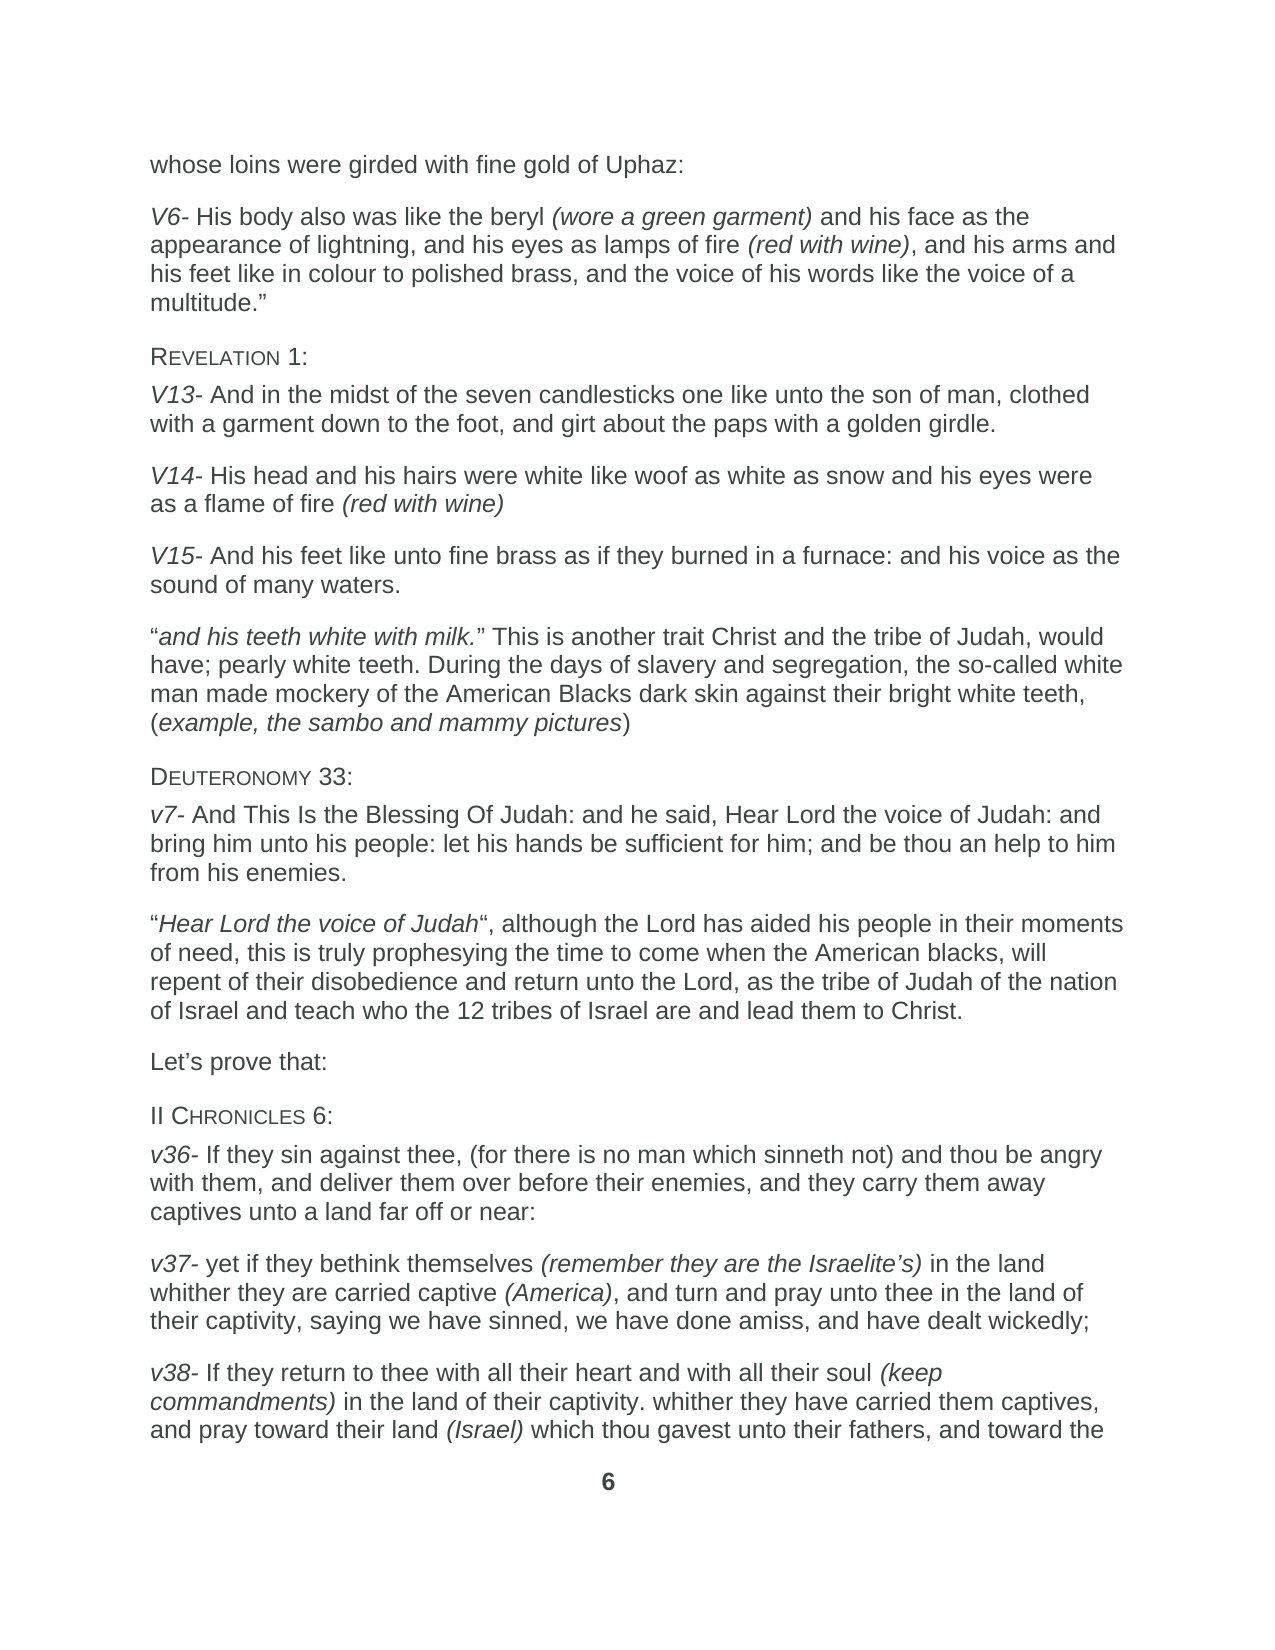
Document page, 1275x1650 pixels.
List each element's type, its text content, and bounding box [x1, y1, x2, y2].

text V14- His head and his hairs were white like woof as white as snow and his eyes were as a flame of fire (red with wine) [150, 461, 1125, 518]
text v37- yet if they bethink themselves (remember they are the Israelite’s) in the land whither they are carried captive (America), and turn and pray unto thee in the land of their captivity, saying we have sinned, we have done amiss, and have dealt wickedly; [150, 1249, 1125, 1335]
text V15- And his feet like unto fine brass as if they burned in a furnace: and his voice as the sound of many waters. [150, 541, 1125, 599]
text whose loins were girded with fine gold of Uphaz: [150, 150, 1125, 179]
subtitle II Chronicles 6: [150, 1101, 1125, 1130]
text v38- If they return to thee with all their heart and with all their soul (keep commandments) in the land of their captivity. whither they have carried them captives, and pray toward their land (Israel) which thou gavest unto their fathers, and toward the [150, 1358, 1125, 1444]
text v7- And This Is the Blessing Of Judah: and he said, Hear Lord the voice of Judah: and bring him unto his people: let his hands be sufficient for him; and be thou an help to him from his enemies. [150, 800, 1125, 886]
subtitle Deuteronomy 33: [150, 762, 1125, 790]
text 6 [150, 1467, 1125, 1496]
subtitle Revelation 1: [150, 342, 1125, 370]
text v36- If they sin against thee, (for there is no man which sinneth not) and thou be angry with them, and deliver them over before their enemies, and they carry them away captives unto a land far off or near: [150, 1140, 1125, 1226]
text V13- And in the midst of the seven candlesticks one like unto the son of man, clothed with a garment down to the foot, and girt about the paps with a golden girdle. [150, 380, 1125, 438]
text V6- His body also was like the beryl (wore a green garment) and his face as the appearance of lightning, and his eyes as lamps of fire (red with wine), and his arms and his feet like in colour to polished brass, and the voice of his words like the voice of a multitude.” [150, 202, 1125, 317]
text “Hear Lord the voice of Judah“, although the Lord has aided his people in their moments of need, this is truly prophesying the time to come when the American blacks, will repent of their disobedience and return unto the Lord, as the tribe of Judah of the nation of Israel and teach who the 12 tribes of Israel are and lead them to Christ. [150, 909, 1125, 1024]
text “and his teeth white with milk.” This is another trait Christ and the tribe of Judah, would have; pearly white teeth. During the days of slavery and segregation, the so-called white man made mockery of the American Blacks dark skin against their bright white teeth, (example, the sambo and mammy pictures) [150, 622, 1125, 737]
text Let’s prove that: [150, 1047, 1125, 1076]
